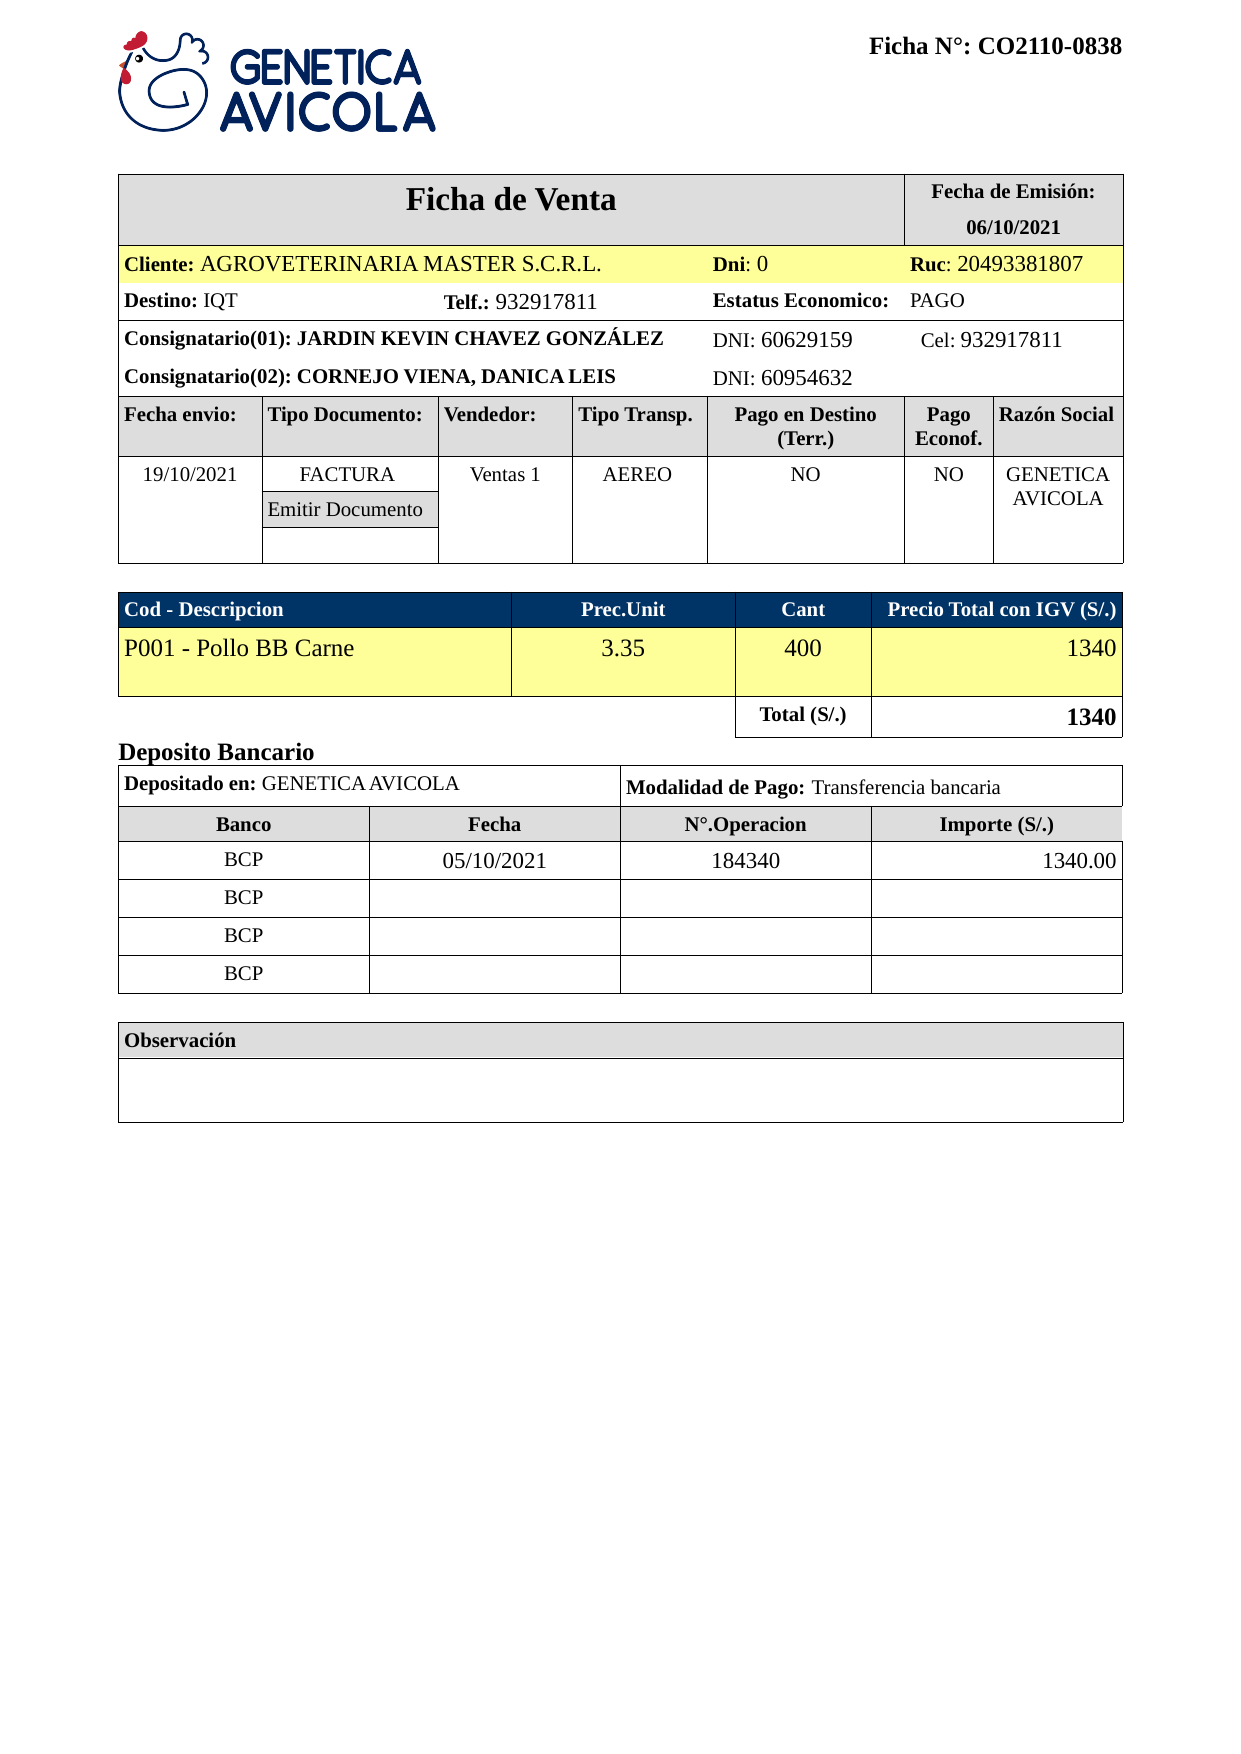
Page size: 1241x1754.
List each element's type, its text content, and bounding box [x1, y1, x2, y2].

table_cell BCP [119, 842, 369, 879]
table_header Precio Total con IGV (S/.) [872, 593, 1122, 627]
table_cell [621, 956, 871, 993]
table_cell Tipo Transp. [573, 397, 707, 456]
table_header Observación [119, 1023, 1123, 1057]
table_cell BCP [119, 918, 369, 955]
table_cell Estatus Economico: [707, 283, 904, 320]
table_cell [872, 880, 1122, 917]
table_cell 05/10/2021 [370, 842, 620, 879]
table_header Fecha de Emisión: [905, 175, 1123, 209]
table_cell BCP [119, 880, 369, 917]
table_header Modalidad de Pago: Transferencia bancaria [621, 766, 1122, 806]
table_cell Emitir Documento [263, 492, 438, 527]
table_cell Total (S/.) [736, 697, 871, 737]
table_cell 1340.00 [872, 842, 1122, 879]
table_header Cod - Descripcion [119, 593, 511, 627]
table_cell Ventas 1 [439, 457, 572, 563]
table_cell 184340 [621, 842, 871, 879]
table_cell NO [708, 457, 904, 563]
table_cell [119, 1059, 1123, 1122]
table_cell Tipo Documento: [263, 397, 438, 456]
table_cell Fecha [370, 807, 620, 841]
table_cell [872, 918, 1122, 955]
table_cell Cliente: AGROVETERINARIA MASTER S.C.R.L. [119, 246, 707, 283]
text Deposito Bancario [118, 737, 1122, 765]
table_cell Vendedor: [439, 397, 572, 456]
table_cell NO [905, 457, 993, 563]
table_cell Destino: IQT [119, 283, 438, 320]
table_cell N°.Operacion [621, 807, 871, 841]
table_cell [370, 880, 620, 917]
table_cell AEREO [573, 457, 707, 563]
table_cell [370, 956, 620, 993]
picture [118, 31, 436, 132]
table_cell 06/10/2021 [905, 209, 1123, 245]
table_header Prec.Unit [512, 593, 735, 627]
table_cell Consignatario(02): CORNEJO VIENA, DANICA LEIS [119, 358, 707, 396]
table_header Ficha de Venta [119, 175, 904, 245]
table_cell FACTURA [263, 457, 438, 491]
table_cell Ruc: 20493381807 [904, 246, 1123, 283]
table_cell BCP [119, 956, 369, 993]
table_cell Razón Social [994, 397, 1123, 456]
table_cell [621, 918, 871, 955]
table_cell Consignatario(01): JARDIN KEVIN CHAVEZ GONZÁLEZ [119, 321, 707, 358]
table_cell 1340 [872, 628, 1122, 696]
table_cell [511, 697, 735, 737]
table_cell Banco [119, 807, 369, 841]
table_cell Pago en Destino (Terr.) [708, 397, 904, 456]
table_cell [872, 956, 1122, 993]
table_cell Cel: 932917811 [915, 321, 1123, 358]
table_cell Importe (S/.) [872, 807, 1122, 841]
table_cell [118, 697, 511, 737]
table_header Depositado en: GENETICA AVICOLA [119, 766, 620, 806]
table_cell DNI: 60629159 [707, 321, 915, 358]
table_cell [370, 918, 620, 955]
table_cell DNI: 60954632 [707, 358, 1123, 396]
table_cell 1340 [872, 697, 1122, 737]
table_cell Dni: 0 [707, 246, 904, 283]
table_header Cant [736, 593, 871, 627]
table_cell GENETICA AVICOLA [994, 457, 1123, 563]
table_cell P001 - Pollo BB Carne [119, 628, 511, 696]
table_cell [621, 880, 871, 917]
table_cell Fecha envio: [119, 397, 262, 456]
table_cell 400 [736, 628, 871, 696]
table_cell Pago Econof. [905, 397, 993, 456]
table_cell 3.35 [512, 628, 735, 696]
table_cell 19/10/2021 [119, 457, 262, 563]
table_cell PAGO [904, 283, 1123, 320]
table_cell Telf.: 932917811 [438, 283, 707, 320]
table_cell [263, 528, 438, 563]
